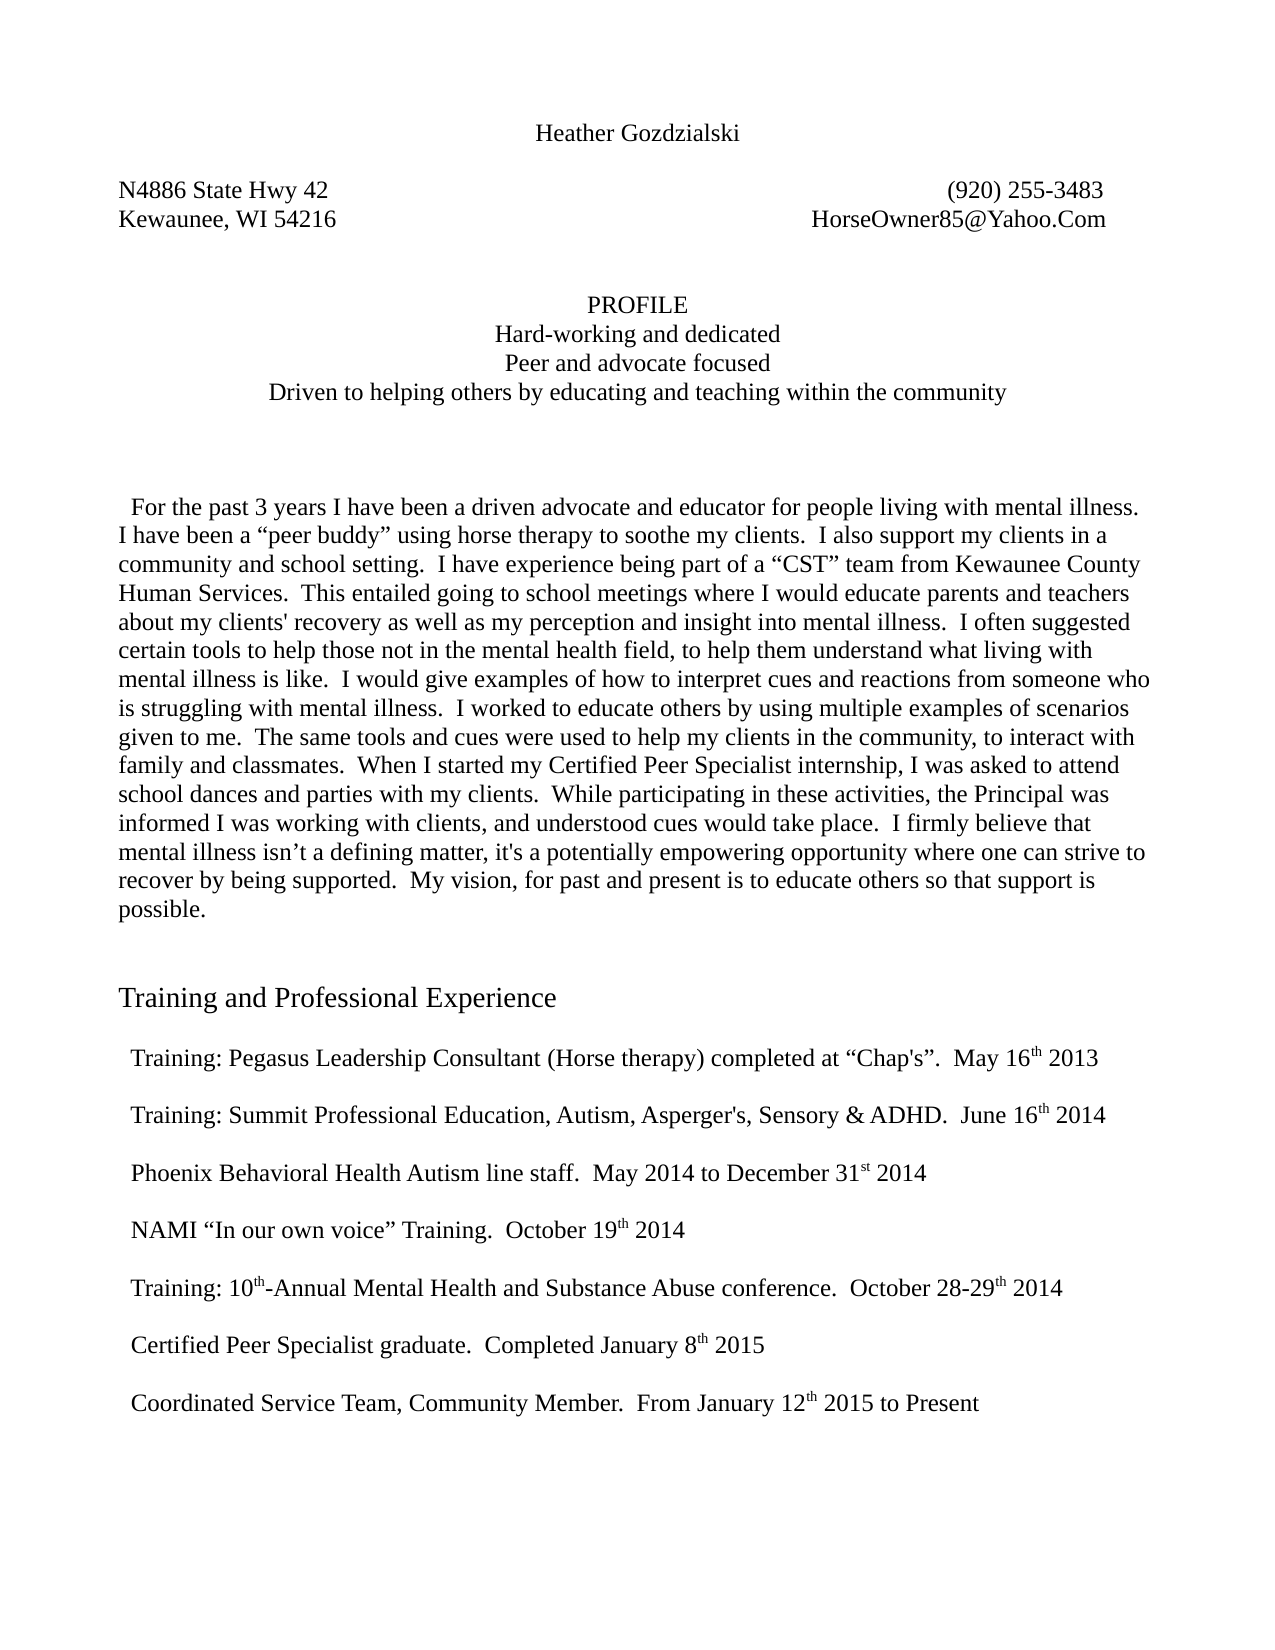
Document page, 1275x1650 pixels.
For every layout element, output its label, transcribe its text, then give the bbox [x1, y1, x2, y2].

text Peer and advocate focused [118, 348, 1157, 377]
text Driven to helping others by educating and teaching within the community [118, 377, 1157, 406]
text For the past 3 years I have been a driven advocate and educator for people living with mental illness. I have been a “peer buddy” using horse therapy to soothe my clients. I also support my clients in a community and school setting. I have experience being part of a “CST” team from Kewaunee County Human Services. This entailed going to school meetings where I would educate parents and teachers about my clients' recovery as well as my perception and insight into mental illness. I often suggested certain tools to help those not in the mental health field, to help them understand what living with mental illness is like. I would give examples of how to interpret cues and reactions from someone who is struggling with mental illness. I worked to educate others by using multiple examples of scenarios given to me. The same tools and cues were used to help my clients in the community, to interact with family and classmates. When I started my Certified Peer Specialist internship, I was asked to attend school dances and parties with my clients. While participating in these activities, the Principal was informed I was working with clients, and understood cues would take place. I firmly believe that mental illness isn’t a defining matter, it's a potentially empowering opportunity where one can strive to recover by being supported. My vision, for past and present is to educate others so that support is possible. [118, 492, 1157, 923]
text Training: Pegasus Leadership Consultant (Horse therapy) completed at “Chap's”. May 16th 2013 [118, 1043, 1157, 1072]
text PROFILE [118, 291, 1157, 319]
text Coordinated Service Team, Community Member. From January 12th 2015 to Present [118, 1388, 1157, 1417]
text Training: 10th-Annual Mental Health and Substance Abuse conference. October 28-29th 2014 [118, 1273, 1157, 1302]
text Heather Gozdzialski [118, 118, 1157, 147]
text Phoenix Behavioral Health Autism line staff. May 2014 to December 31st 2014 [118, 1158, 1157, 1187]
text Training: Summit Professional Education, Autism, Asperger's, Sensory & ADHD. June 16th 2014 [118, 1100, 1157, 1129]
text Training and Professional Experience [118, 981, 1157, 1014]
text NAMI “In our own voice” Training. October 19th 2014 [118, 1215, 1157, 1244]
text Certified Peer Specialist graduate. Completed January 8th 2015 [118, 1330, 1157, 1359]
text Kewaunee, WI 54216 HorseOwner85@Yahoo.Com [118, 204, 1157, 233]
text N4886 State Hwy 42 (920) 255-3483 [118, 176, 1157, 204]
text Hard-working and dedicated [118, 319, 1157, 348]
